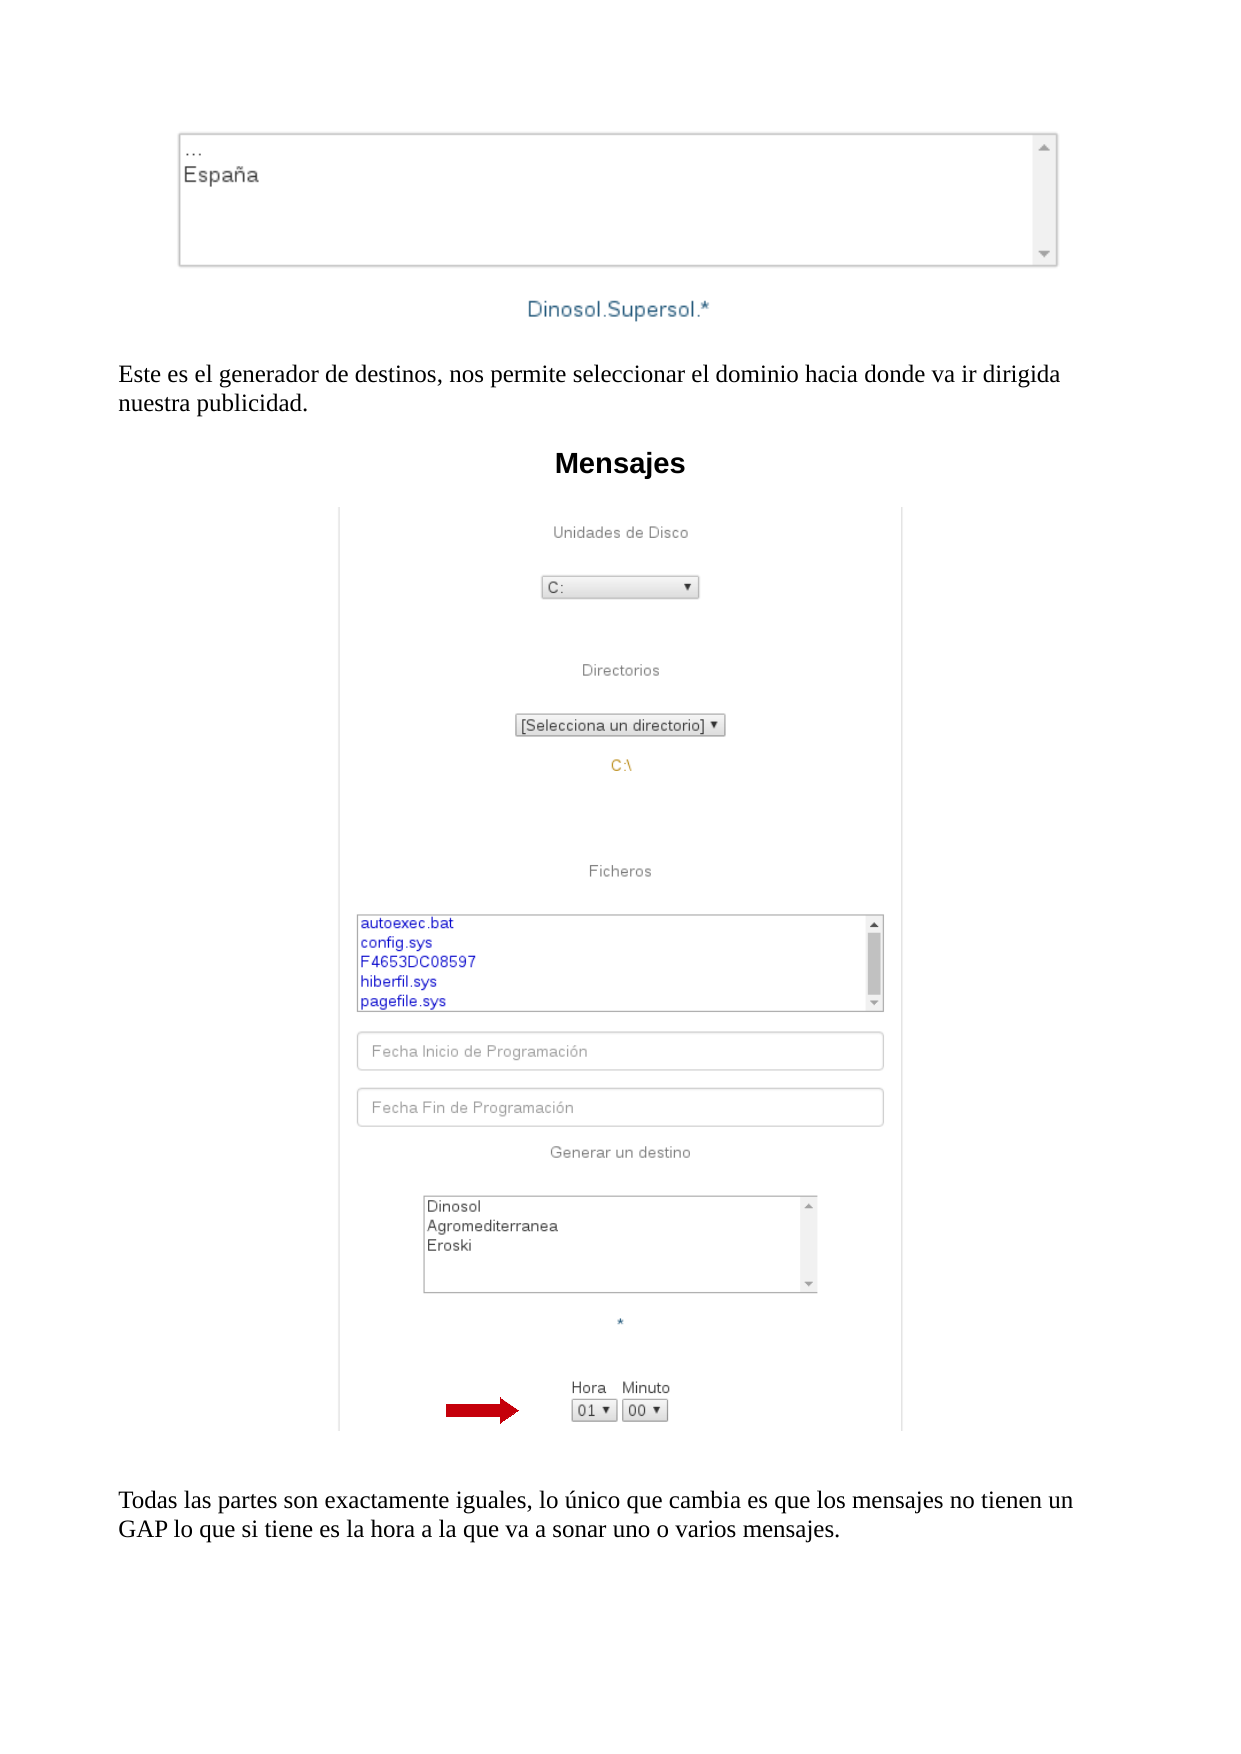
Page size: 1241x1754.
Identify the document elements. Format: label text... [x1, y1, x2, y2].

text Este es el generador de destinos, nos permite seleccionar el dominio hacia donde va ir dirigida nuestra publicidad. [118, 359, 1122, 417]
picture [165, 118, 1075, 331]
text Mensajes [118, 446, 1122, 479]
picture [334, 507, 907, 1431]
text Todas las partes son exactamente iguales, lo único que cambia es que los mensajes no tienen un GAP lo que si tiene es la hora a la que va a sonar uno o varios mensajes. [118, 1485, 1122, 1543]
